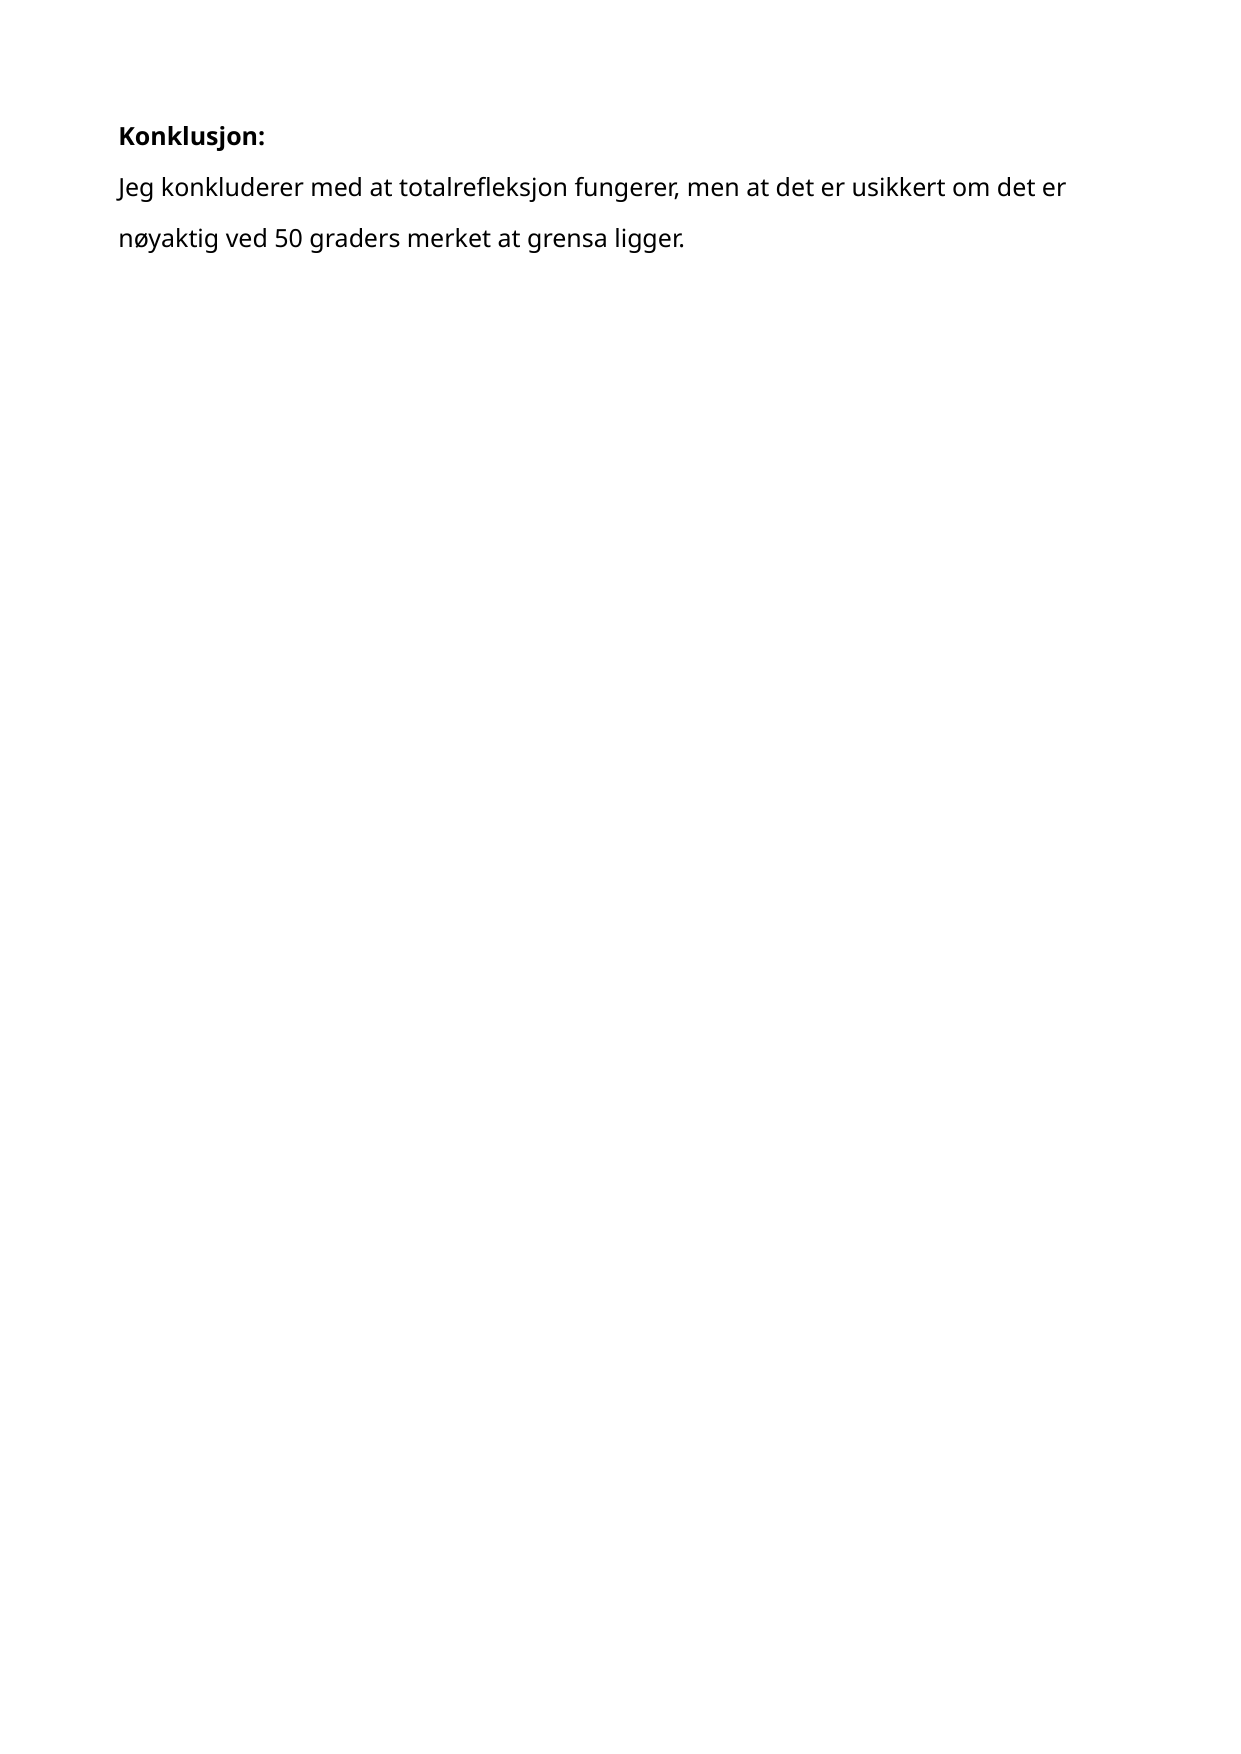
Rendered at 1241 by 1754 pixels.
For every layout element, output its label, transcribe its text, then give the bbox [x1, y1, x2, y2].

text Konklusjon: [118, 118, 1122, 152]
text Jeg konkluderer med at totalrefleksjon fungerer, men at det er usikkert om det er nøyaktig ved 50 graders merket at grensa ligger. [118, 169, 1122, 254]
